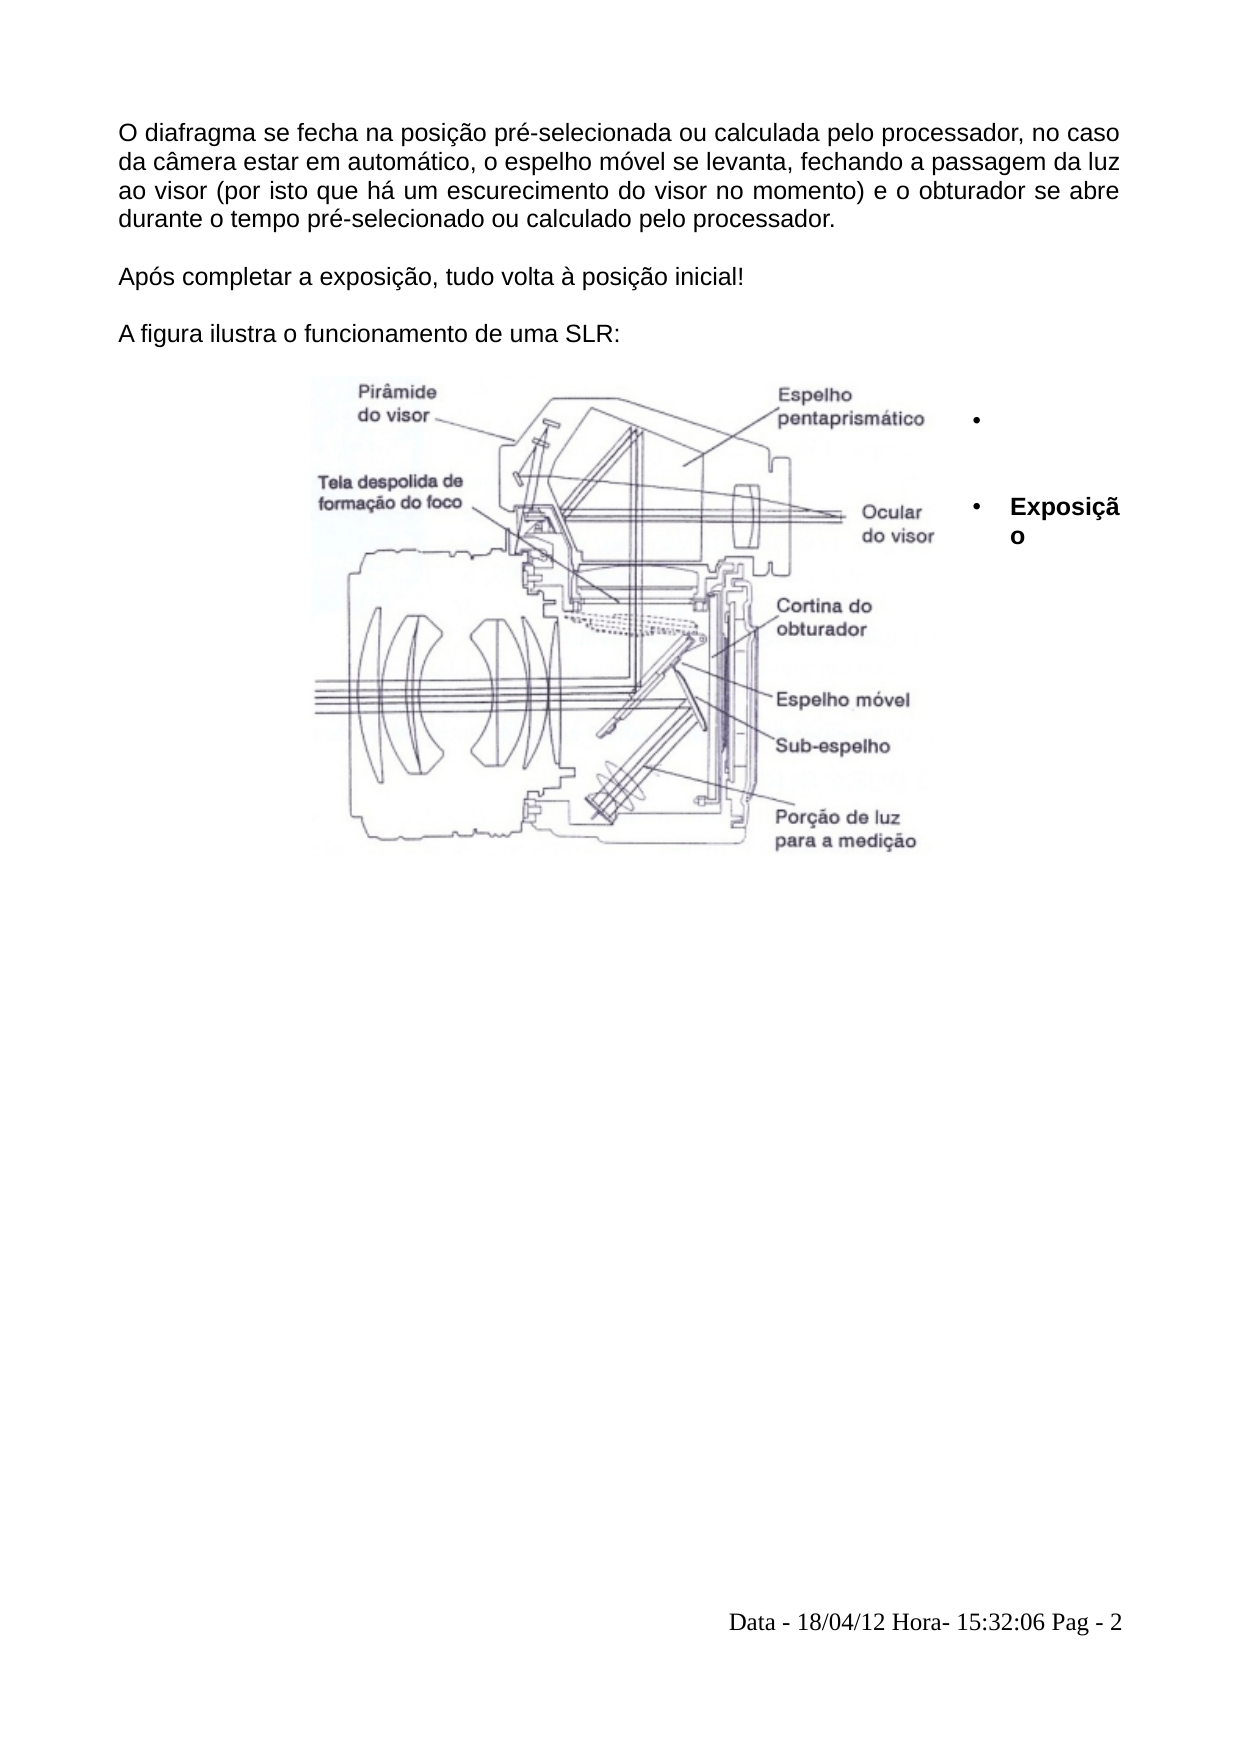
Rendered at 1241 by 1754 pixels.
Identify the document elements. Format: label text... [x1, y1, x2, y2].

text A figura ilustra o funcionamento de uma SLR: [118, 319, 1122, 348]
list [156, 492, 305, 549]
picture [305, 376, 935, 860]
list Exposição [935, 492, 1122, 549]
text Após completar a exposição, tudo volta à posição inicial! [118, 262, 1122, 291]
text O diafragma se fecha na posição pré-selecionada ou calculada pelo processador, no caso da câmera estar em automático, o espelho móvel se levanta, fechando a passagem da luz ao visor (por isto que há um escurecimento do visor no momento) e o obturador se abre durante o tempo pré-selecionado ou calculado pelo processador. [118, 118, 1122, 233]
